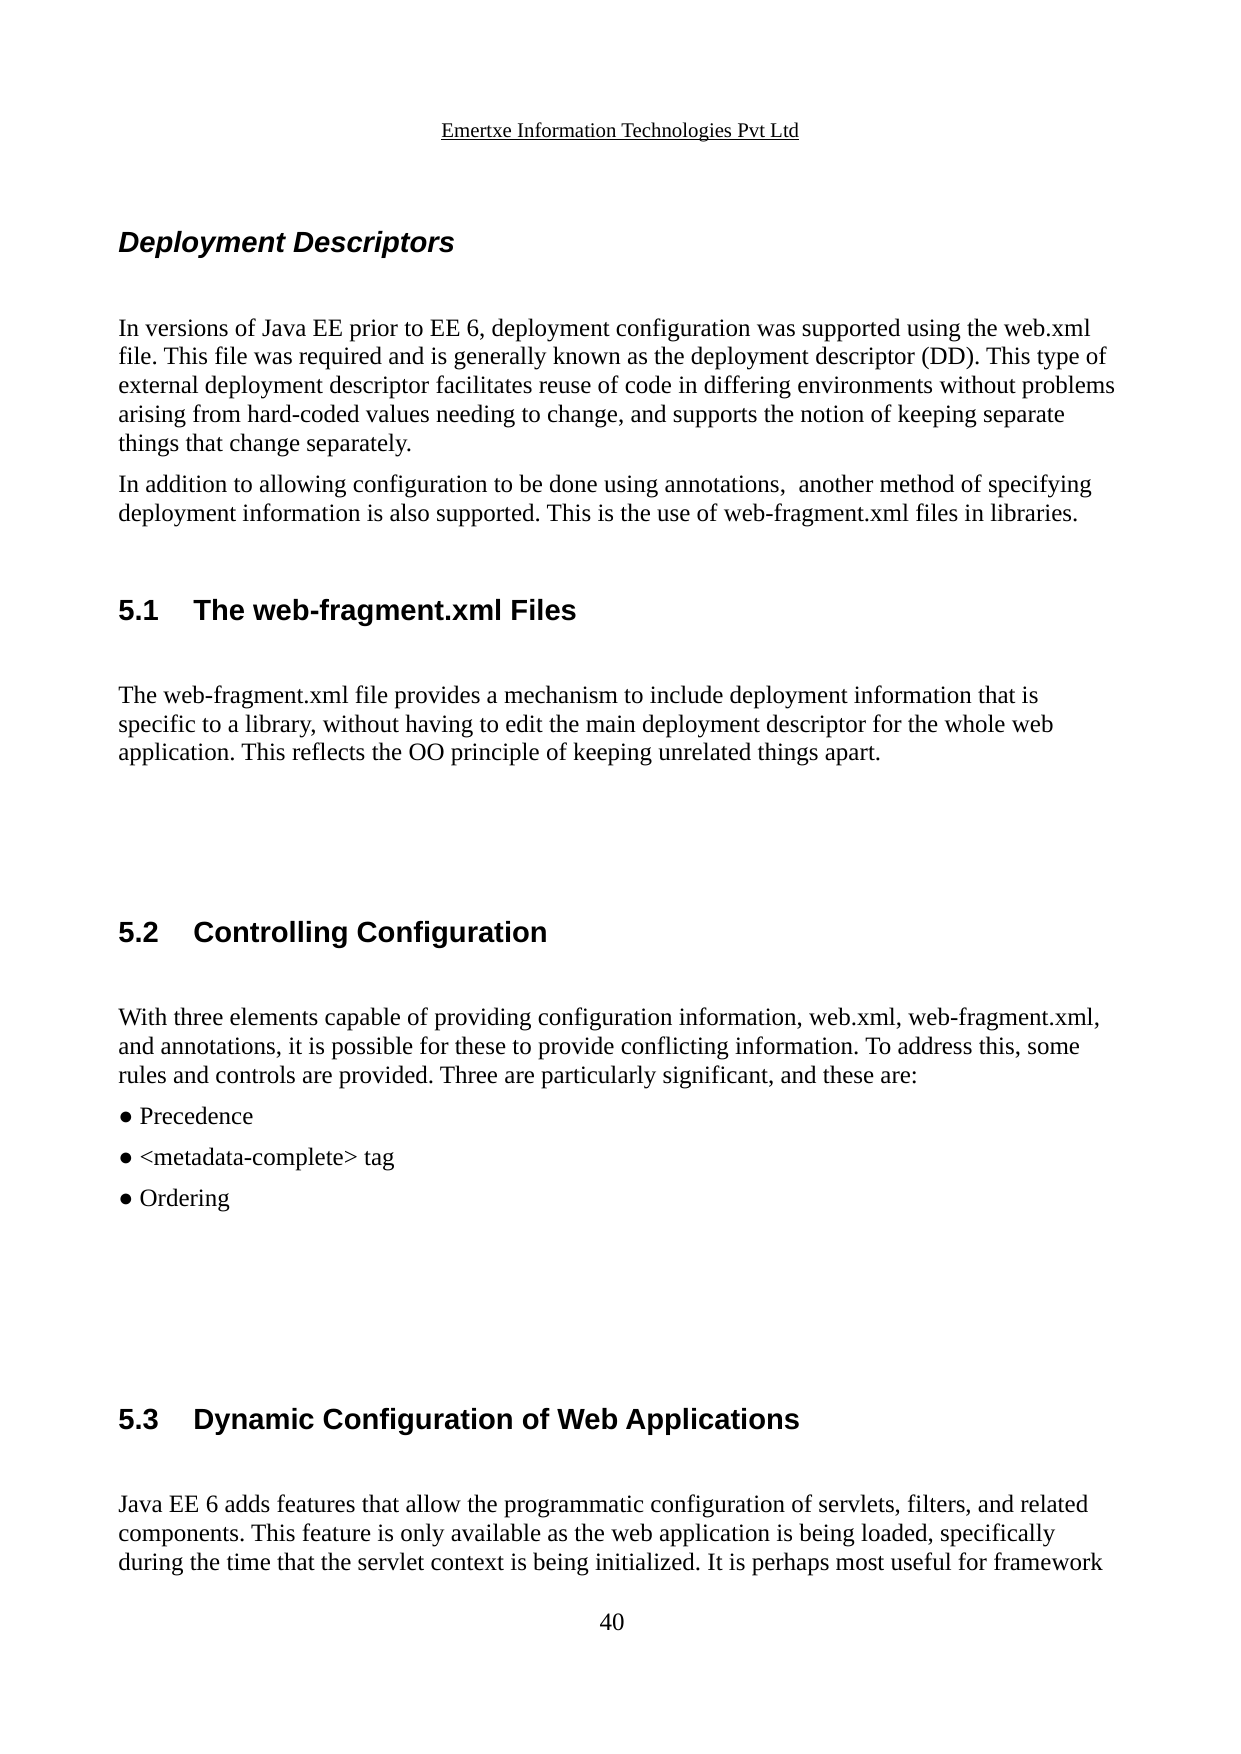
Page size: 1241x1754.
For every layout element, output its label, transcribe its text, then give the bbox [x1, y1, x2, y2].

subtitle Dynamic Configuration of Web Applications [118, 1402, 1122, 1436]
text With three elements capable of providing configuration information, web.xml, web-fragment.xml, and annotations, it is possible for these to provide conflicting information. To address this, some rules and controls are provided. Three are particularly significant, and these are: [118, 1002, 1122, 1088]
text ● <metadata-complete> tag [118, 1142, 1122, 1171]
text ● Ordering [118, 1183, 1122, 1212]
subtitle Controlling Configuration [118, 915, 1122, 948]
text ● Precedence [118, 1101, 1122, 1130]
text The web-fragment.xml file provides a mechanism to include deployment information that is specific to a library, without having to edit the main deployment descriptor for the whole web application. This reflects the OO principle of keeping unrelated things apart. [118, 680, 1122, 766]
text In addition to allowing configuration to be done using annotations, another method of specifying deployment information is also supported. This is the use of web-fragment.xml files in libraries. [118, 469, 1122, 526]
subtitle The web-fragment.xml Files [118, 593, 1122, 626]
subtitle Deployment Descriptors [118, 225, 1122, 259]
text Java EE 6 adds features that allow the programmatic configuration of servlets, filters, and related components. This feature is only available as the web application is being loaded, specifically during the time that the servlet context is being initialized. It is perhaps most useful for framework [118, 1489, 1122, 1576]
text In versions of Java EE prior to EE 6, deployment configuration was supported using the web.xml file. This file was required and is generally known as the deployment descriptor (DD). This type of external deployment descriptor facilitates reuse of code in differing environments without problems arising from hard-coded values needing to change, and supports the notion of keeping separate things that change separately. [118, 313, 1122, 456]
